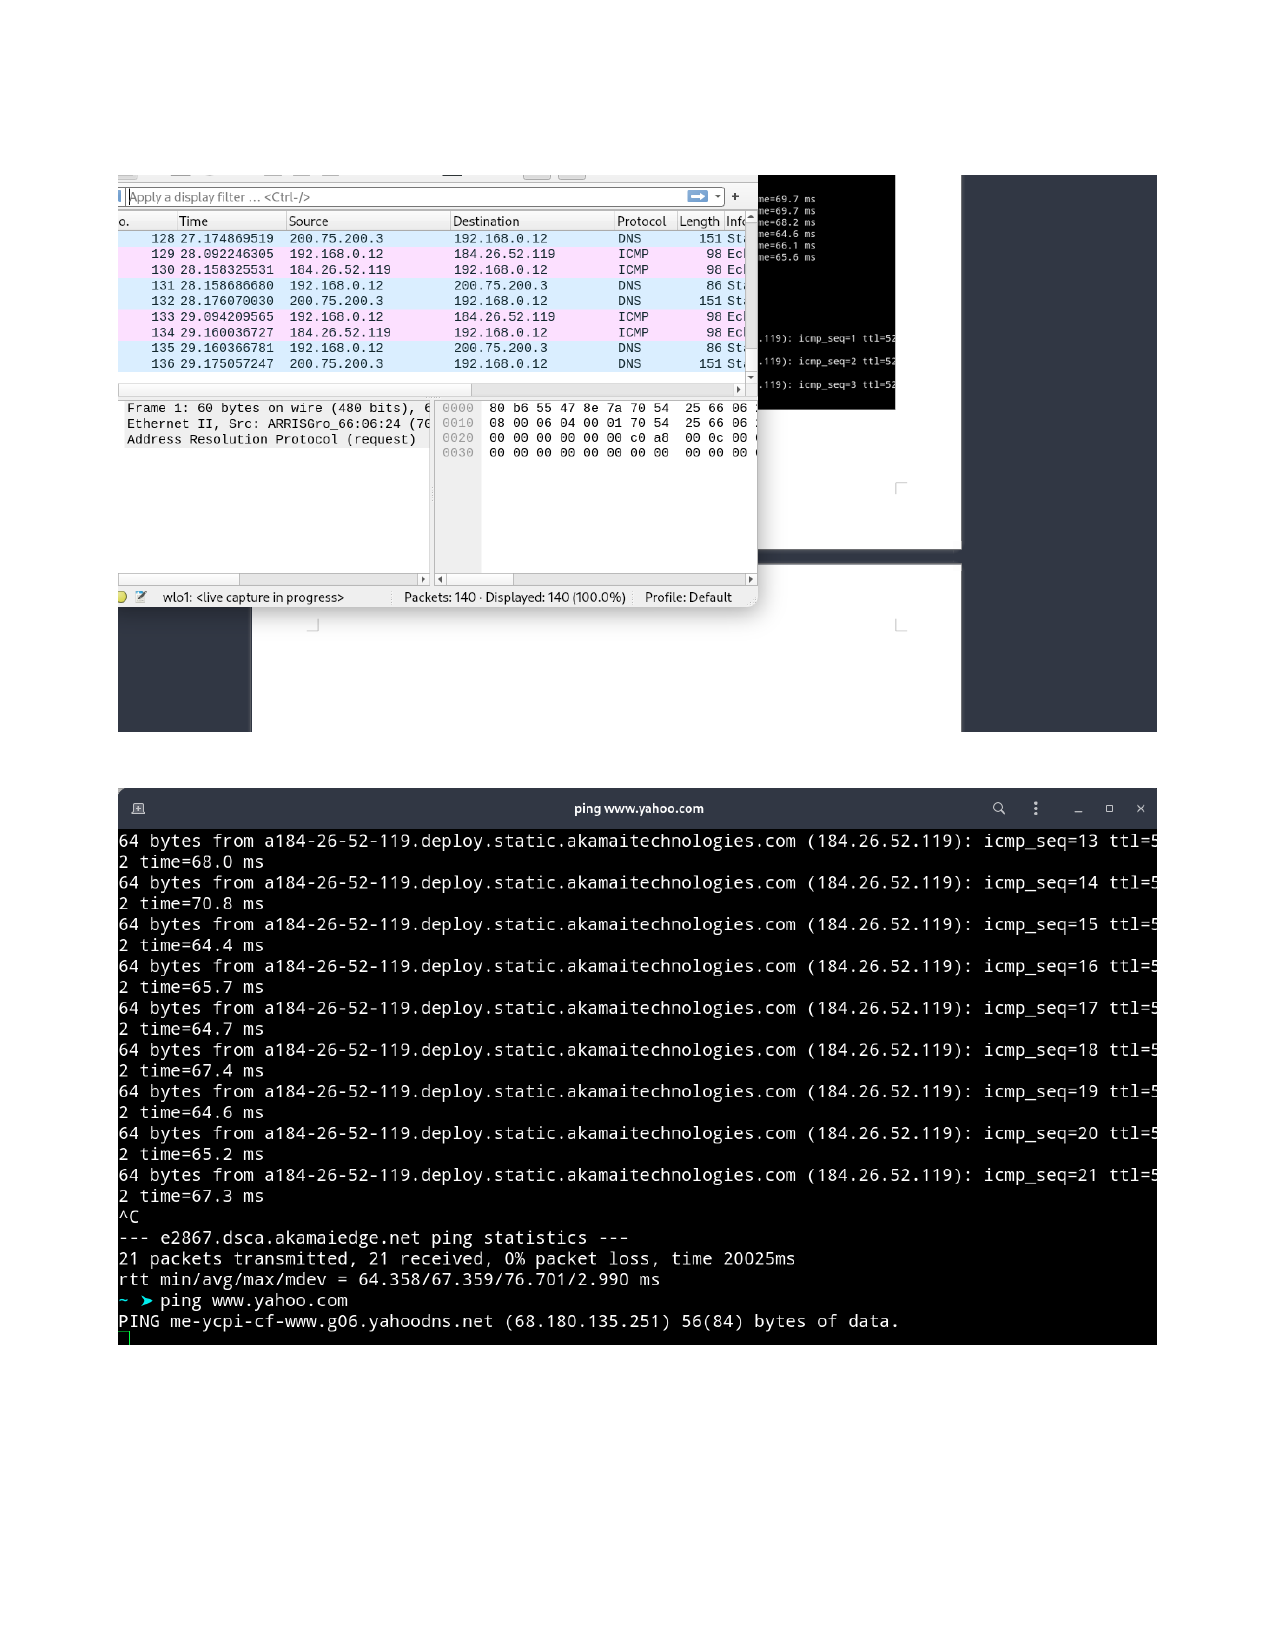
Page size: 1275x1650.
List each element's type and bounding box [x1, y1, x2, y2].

picture [118, 175, 1157, 732]
picture [118, 788, 1157, 1345]
